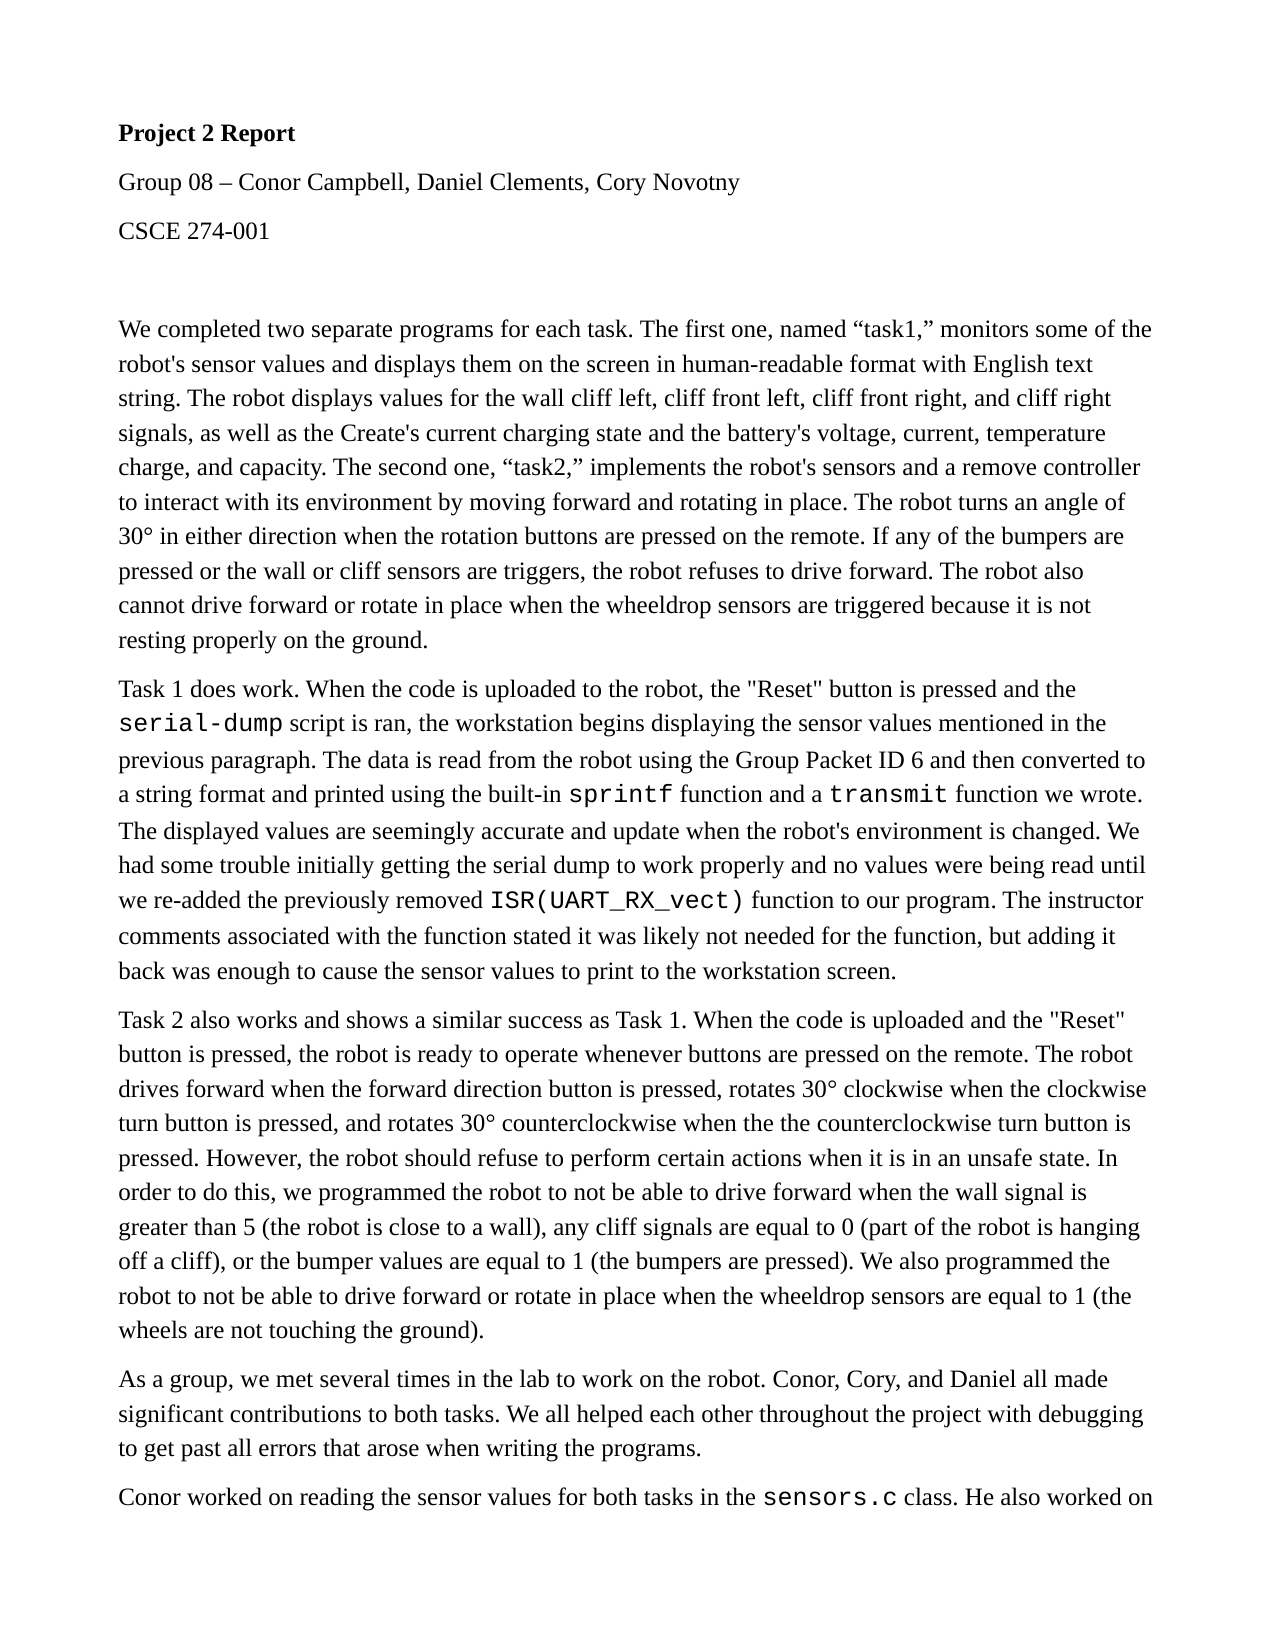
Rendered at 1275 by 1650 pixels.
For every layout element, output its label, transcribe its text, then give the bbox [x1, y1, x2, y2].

text Task 2 also works and shows a similar success as Task 1. When the code is uploaded and the "Reset" button is pressed, the robot is ready to operate whenever buttons are pressed on the remote. The robot drives forward when the forward direction button is pressed, rotates 30° clockwise when the clockwise turn button is pressed, and rotates 30° counterclockwise when the the counterclockwise turn button is pressed. However, the robot should refuse to perform certain actions when it is in an unsafe state. In order to do this, we programmed the robot to not be able to drive forward when the wall signal is greater than 5 (the robot is close to a wall), any cliff signals are equal to 0 (part of the robot is hanging off a cliff), or the bumper values are equal to 1 (the bumpers are pressed). We also programmed the robot to not be able to drive forward or rotate in place when the wheeldrop sensors are equal to 1 (the wheels are not touching the ground). [118, 1005, 1157, 1344]
text Group 08 – Conor Campbell, Daniel Clements, Cory Novotny [118, 167, 1157, 196]
text We completed two separate programs for each task. The first one, named “task1,” monitors some of the robot's sensor values and displays them on the screen in human-readable format with English text string. The robot displays values for the wall cliff left, cliff front left, cliff front right, and cliff right signals, as well as the Create's current charging state and the battery's voltage, current, temperature charge, and capacity. The second one, “task2,” implements the robot's sensors and a remove controller to interact with its environment by moving forward and rotating in place. The robot turns an angle of 30° in either direction when the rotation buttons are pressed on the remote. If any of the bumpers are pressed or the wall or cliff sensors are triggers, the robot refuses to drive forward. The robot also cannot drive forward or rotate in place when the wheeldrop sensors are triggered because it is not resting properly on the ground. [118, 314, 1157, 653]
text Conor worked on reading the sensor values for both tasks in the sensors.c class. He also worked on [118, 1482, 1157, 1513]
text Project 2 Report [118, 118, 1157, 147]
text Task 1 does work. When the code is uploaded to the robot, the "Reset" button is pressed and the serial-dump script is ran, the workstation begins displaying the sensor values mentioned in the previous paragraph. The data is read from the robot using the Group Packet ID 6 and then converted to a string format and printed using the built-in sprintf function and a transmit function we wrote. The displayed values are seemingly accurate and update when the robot's environment is changed. We had some trouble initially getting the serial dump to work properly and no values were being read until we re-added the previously removed ISR(UART_RX_vect) function to our program. The instructor comments associated with the function stated it was likely not needed for the function, but adding it back was enough to cause the sensor values to print to the workstation screen. [118, 674, 1157, 984]
text As a group, we met several times in the lab to work on the robot. Conor, Cory, and Daniel all made significant contributions to both tasks. We all helped each other throughout the project with debugging to get past all errors that arose when writing the programs. [118, 1364, 1157, 1462]
text CSCE 274-001 [118, 216, 1157, 245]
